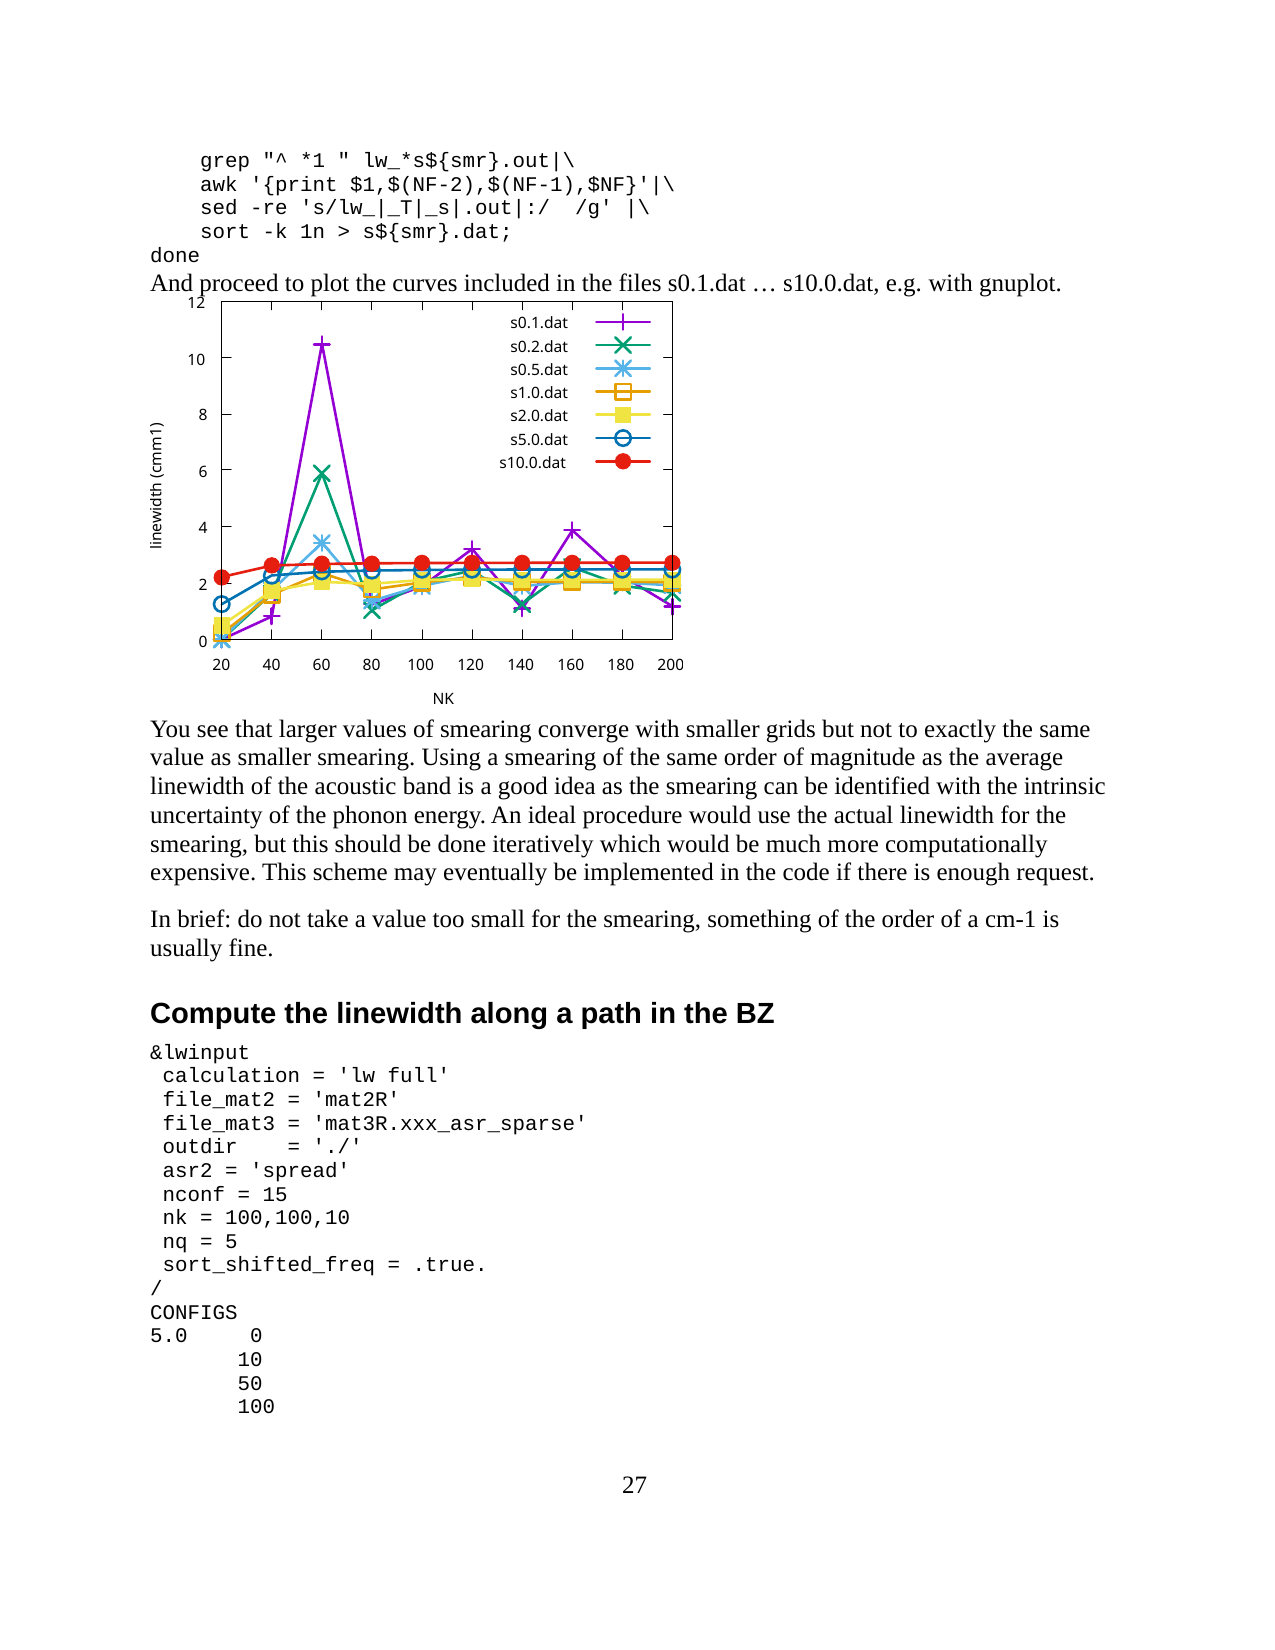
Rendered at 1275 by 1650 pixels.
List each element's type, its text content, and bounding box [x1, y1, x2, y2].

text In brief: do not take a value too small for the smearing, something of the order of a cm-1 is usually fine. [150, 904, 1125, 962]
text outdir = './' [150, 1136, 1125, 1160]
text CONFIGS [150, 1302, 1125, 1325]
text nconf = 15 [150, 1183, 1125, 1207]
text You see that larger values of smearing converge with smaller grids but not to exactly the same value as smaller smearing. Using a smearing of the same order of magnitude as the average linewidth of the acoustic band is a good idea as the smearing can be identified with the intrinsic uncertainty of the phonon energy. An ideal procedure would use the actual linewidth for the smearing, but this should be done iteratively which would be much more computationally expensive. This scheme may eventually be implemented in the code if there is enough request. [150, 714, 1125, 886]
text nq = 5 [150, 1231, 1125, 1254]
text grep "^ *1 " lw_*s${smr}.out|\ [150, 150, 1125, 174]
text done [150, 244, 1125, 268]
text sort -k 1n > s${smr}.dat; [150, 221, 1125, 244]
text nk = 100,100,10 [150, 1207, 1125, 1231]
subtitle Compute the linewidth along a path in the BZ [150, 996, 1125, 1029]
text 10 [150, 1349, 1125, 1373]
text sed -re 's/lw_|_T|_s|.out|:/ /g' |\ [150, 197, 1125, 221]
text / [150, 1278, 1125, 1302]
text And proceed to plot the curves included in the files s0.1.dat … s10.0.dat, e.g. with gnuplot. [150, 268, 1125, 705]
text sort_shifted_freq = .true. [150, 1254, 1125, 1278]
text 100 [150, 1396, 1125, 1420]
text awk '{print $1,$(NF-2),$(NF-1),$NF}'|\ [150, 174, 1125, 197]
text asr2 = 'spread' [150, 1160, 1125, 1183]
text file_mat2 = 'mat2R' [150, 1089, 1125, 1113]
text &lwinput [150, 1042, 1125, 1065]
text file_mat3 = 'mat3R.xxx_asr_sparse' [150, 1113, 1125, 1136]
text 5.0 0 [150, 1325, 1125, 1349]
text 50 [150, 1373, 1125, 1396]
text calculation = 'lw full' [150, 1065, 1125, 1089]
